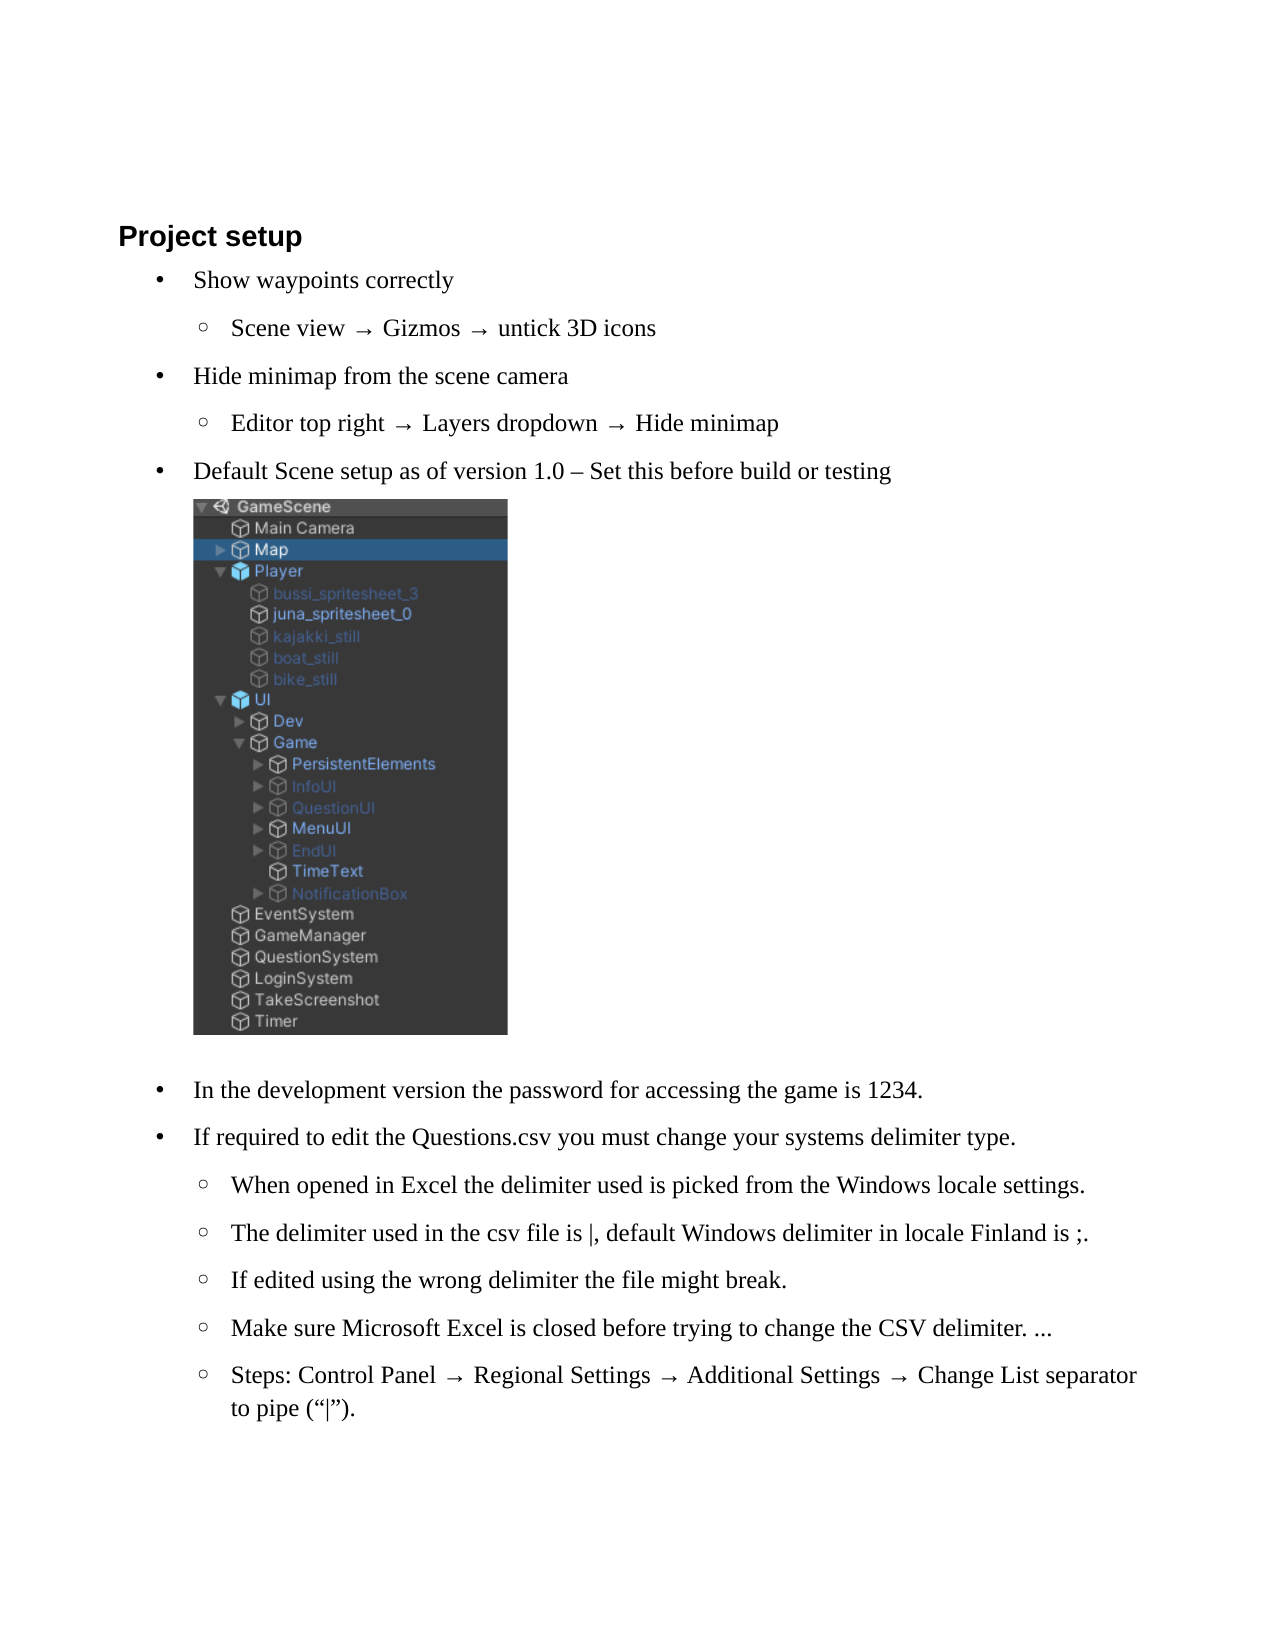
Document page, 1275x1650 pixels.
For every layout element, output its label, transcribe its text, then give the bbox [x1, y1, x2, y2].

list Default Scene setup as of version 1.0 – Set this before build or testing [156, 456, 1157, 485]
list Make sure Microsoft Excel is closed before trying to change the CSV delimiter. ... [193, 1313, 1157, 1342]
list Show waypoints correctly [156, 266, 1157, 294]
list When opened in Excel the delimiter used is picked from the Windows locale settings. [193, 1170, 1157, 1199]
list In the development version the password for accessing the game is 1234. [156, 1075, 1157, 1103]
list Scene view → Gizmos → untick 3D icons [193, 313, 1157, 342]
list Hide minimap from the scene camera [156, 361, 1157, 389]
list If edited using the wrong delimiter the file might break. [193, 1265, 1157, 1294]
subtitle Project setup [118, 219, 1157, 253]
list If required to edit the Questions.csv you must change your systems delimiter type. [156, 1122, 1157, 1151]
list Steps: Control Panel → Regional Settings → Additional Settings → Change List separator to pipe (“|”). [193, 1360, 1157, 1422]
list The delimiter used in the csv file is |, default Windows delimiter in locale Finland is ;. [193, 1218, 1157, 1246]
list Editor top right → Layers dropdown → Hide minimap [193, 408, 1157, 437]
